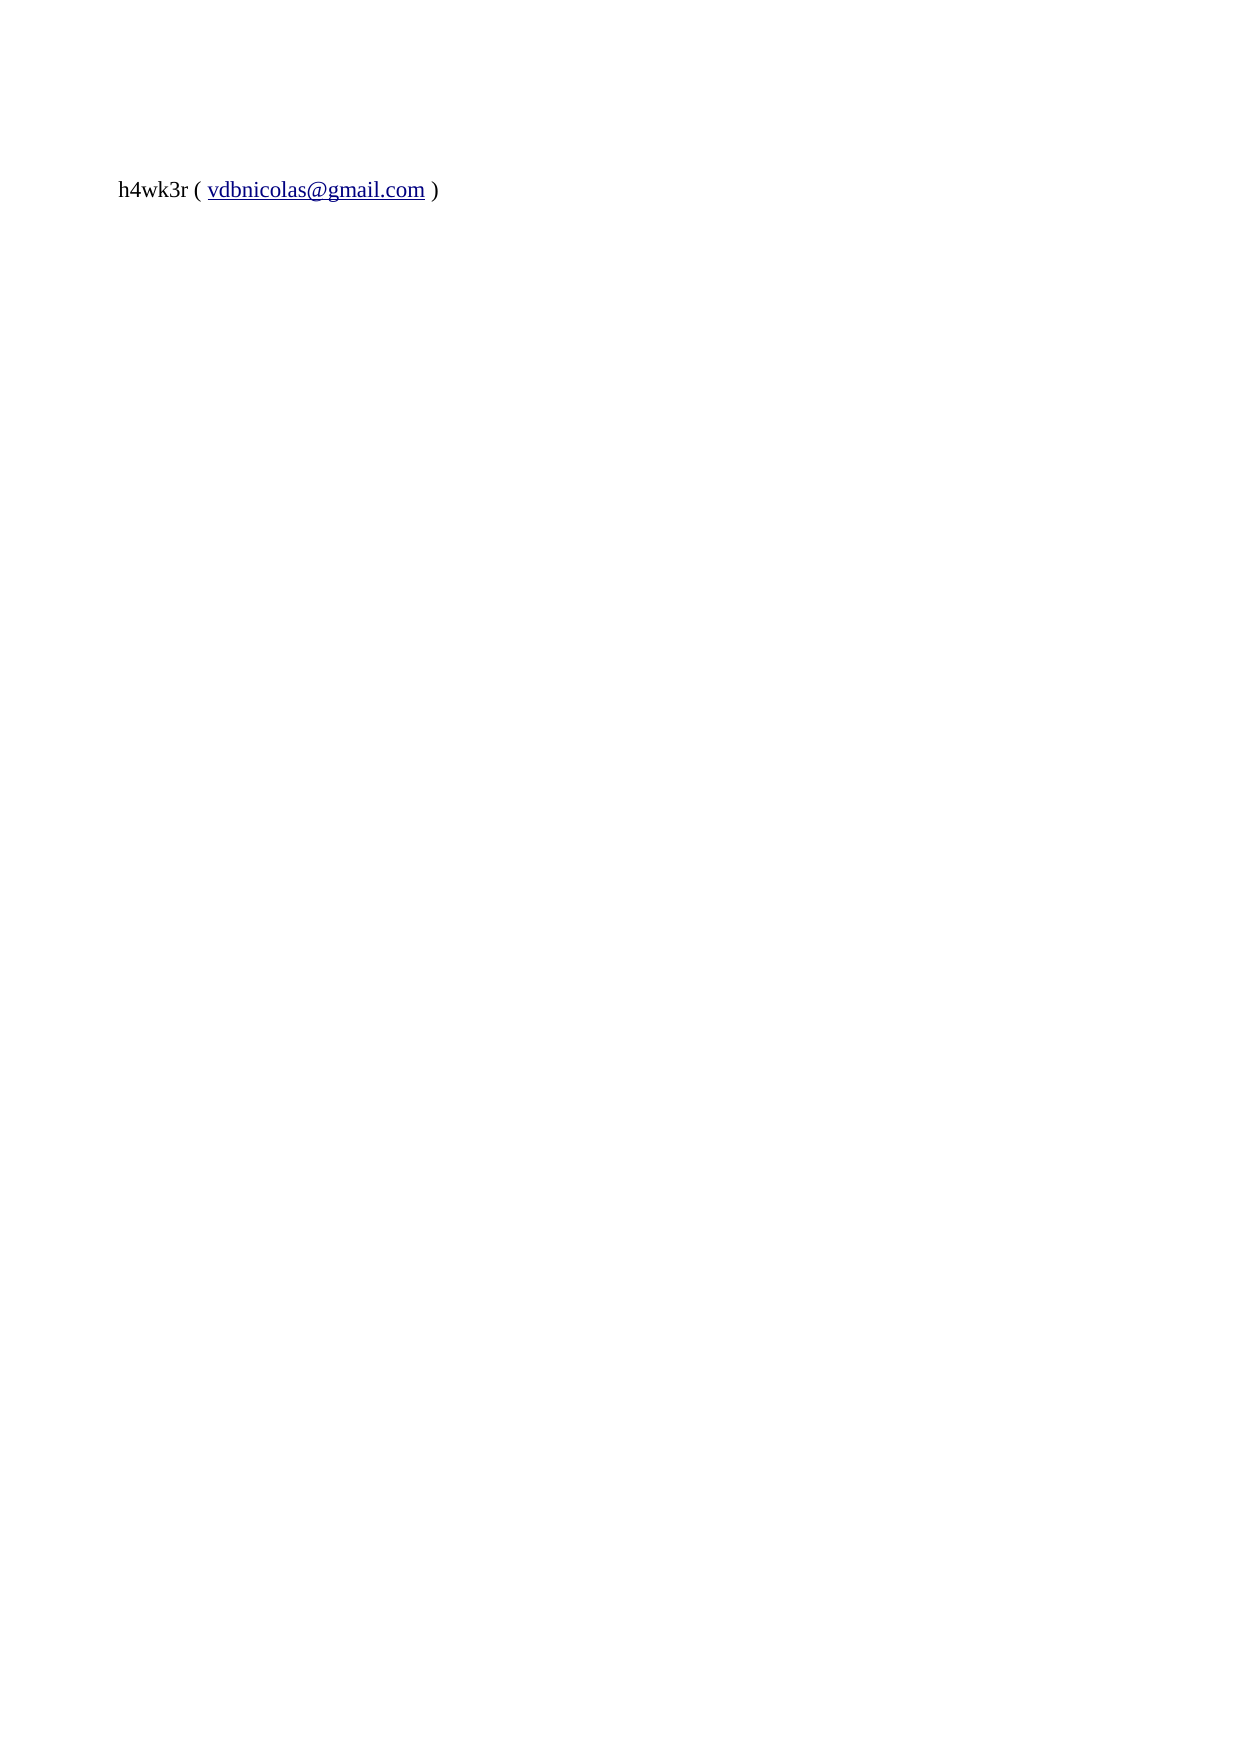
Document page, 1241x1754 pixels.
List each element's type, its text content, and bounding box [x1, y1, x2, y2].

text h4wk3r ( vdbnicolas@gmail.com ) [118, 176, 1122, 203]
